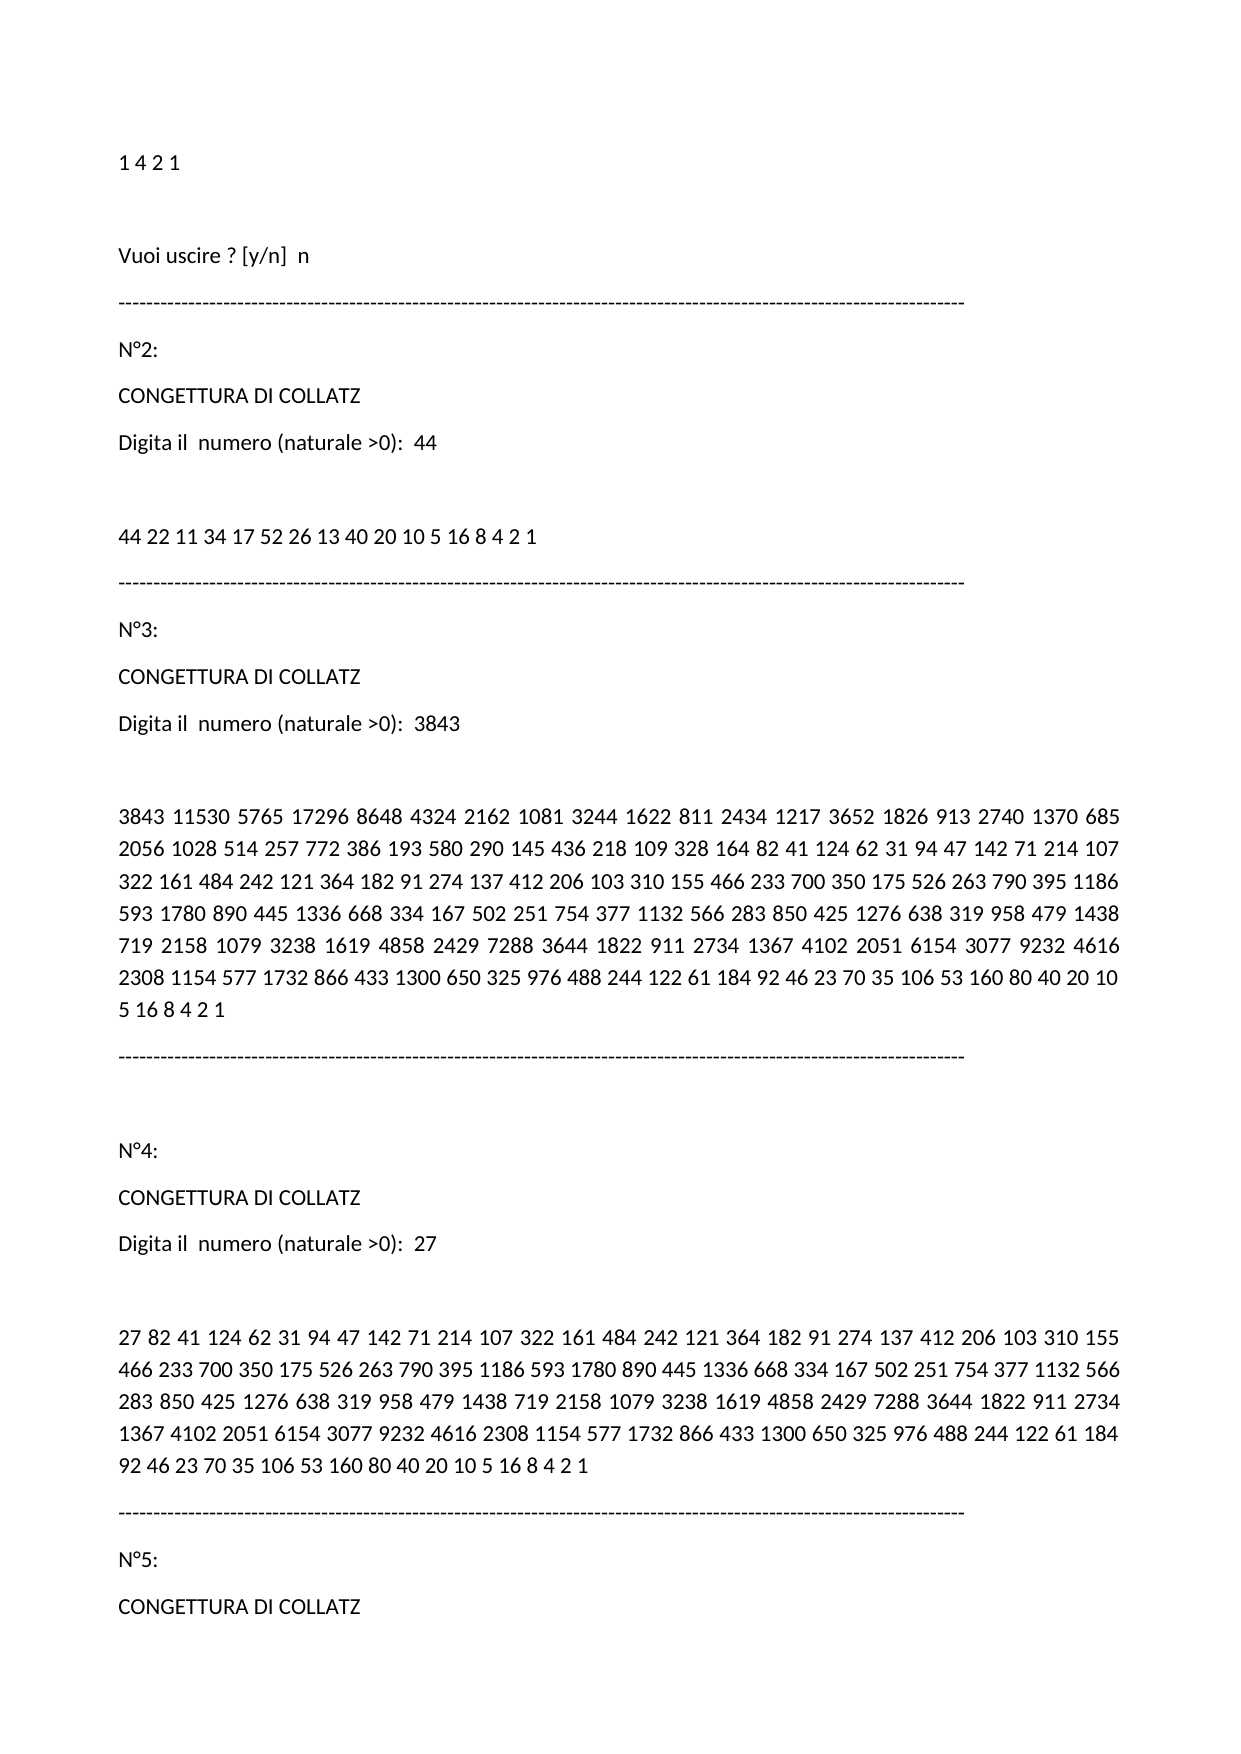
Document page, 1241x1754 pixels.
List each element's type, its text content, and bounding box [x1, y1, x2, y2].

text N°2: [118, 335, 1122, 363]
text ------------------------------------------------------------------------------------------------------------------------- [118, 288, 1122, 316]
text CONGETTURA DI COLLATZ [118, 1592, 1122, 1620]
text ------------------------------------------------------------------------------------------------------------------------- [118, 1498, 1122, 1526]
text 1 4 2 1 [118, 148, 1122, 176]
text CONGETTURA DI COLLATZ [118, 1183, 1122, 1211]
text 27 82 41 124 62 31 94 47 142 71 214 107 322 161 484 242 121 364 182 91 274 137 412 206 103 310 155 466 233 700 350 175 526 263 790 395 1186 593 1780 890 445 1336 668 334 167 502 251 754 377 1132 566 283 850 425 1276 638 319 958 479 1438 719 2158 1079 3238 1619 4858 2429 7288 3644 1822 911 2734 1367 4102 2051 6154 3077 9232 4616 2308 1154 577 1732 866 433 1300 650 325 976 488 244 122 61 184 92 46 23 70 35 106 53 160 80 40 20 10 5 16 8 4 2 1 [118, 1323, 1122, 1480]
text 3843 11530 5765 17296 8648 4324 2162 1081 3244 1622 811 2434 1217 3652 1826 913 2740 1370 685 2056 1028 514 257 772 386 193 580 290 145 436 218 109 328 164 82 41 124 62 31 94 47 142 71 214 107 322 161 484 242 121 364 182 91 274 137 412 206 103 310 155 466 233 700 350 175 526 263 790 395 1186 593 1780 890 445 1336 668 334 167 502 251 754 377 1132 566 283 850 425 1276 638 319 958 479 1438 719 2158 1079 3238 1619 4858 2429 7288 3644 1822 911 2734 1367 4102 2051 6154 3077 9232 4616 2308 1154 577 1732 866 433 1300 650 325 976 488 244 122 61 184 92 46 23 70 35 106 53 160 80 40 20 10 5 16 8 4 2 1 [118, 802, 1122, 1023]
text 44 22 11 34 17 52 26 13 40 20 10 5 16 8 4 2 1 [118, 522, 1122, 550]
text Digita il numero (naturale >0): 27 [118, 1229, 1122, 1257]
text Vuoi uscire ? [y/n] n [118, 241, 1122, 269]
text ------------------------------------------------------------------------------------------------------------------------- [118, 1042, 1122, 1070]
text CONGETTURA DI COLLATZ [118, 662, 1122, 690]
text N°5: [118, 1545, 1122, 1573]
text N°3: [118, 615, 1122, 643]
text ------------------------------------------------------------------------------------------------------------------------- [118, 568, 1122, 597]
text Digita il numero (naturale >0): 3843 [118, 709, 1122, 737]
text Digita il numero (naturale >0): 44 [118, 428, 1122, 456]
text CONGETTURA DI COLLATZ [118, 381, 1122, 409]
text N°4: [118, 1136, 1122, 1164]
